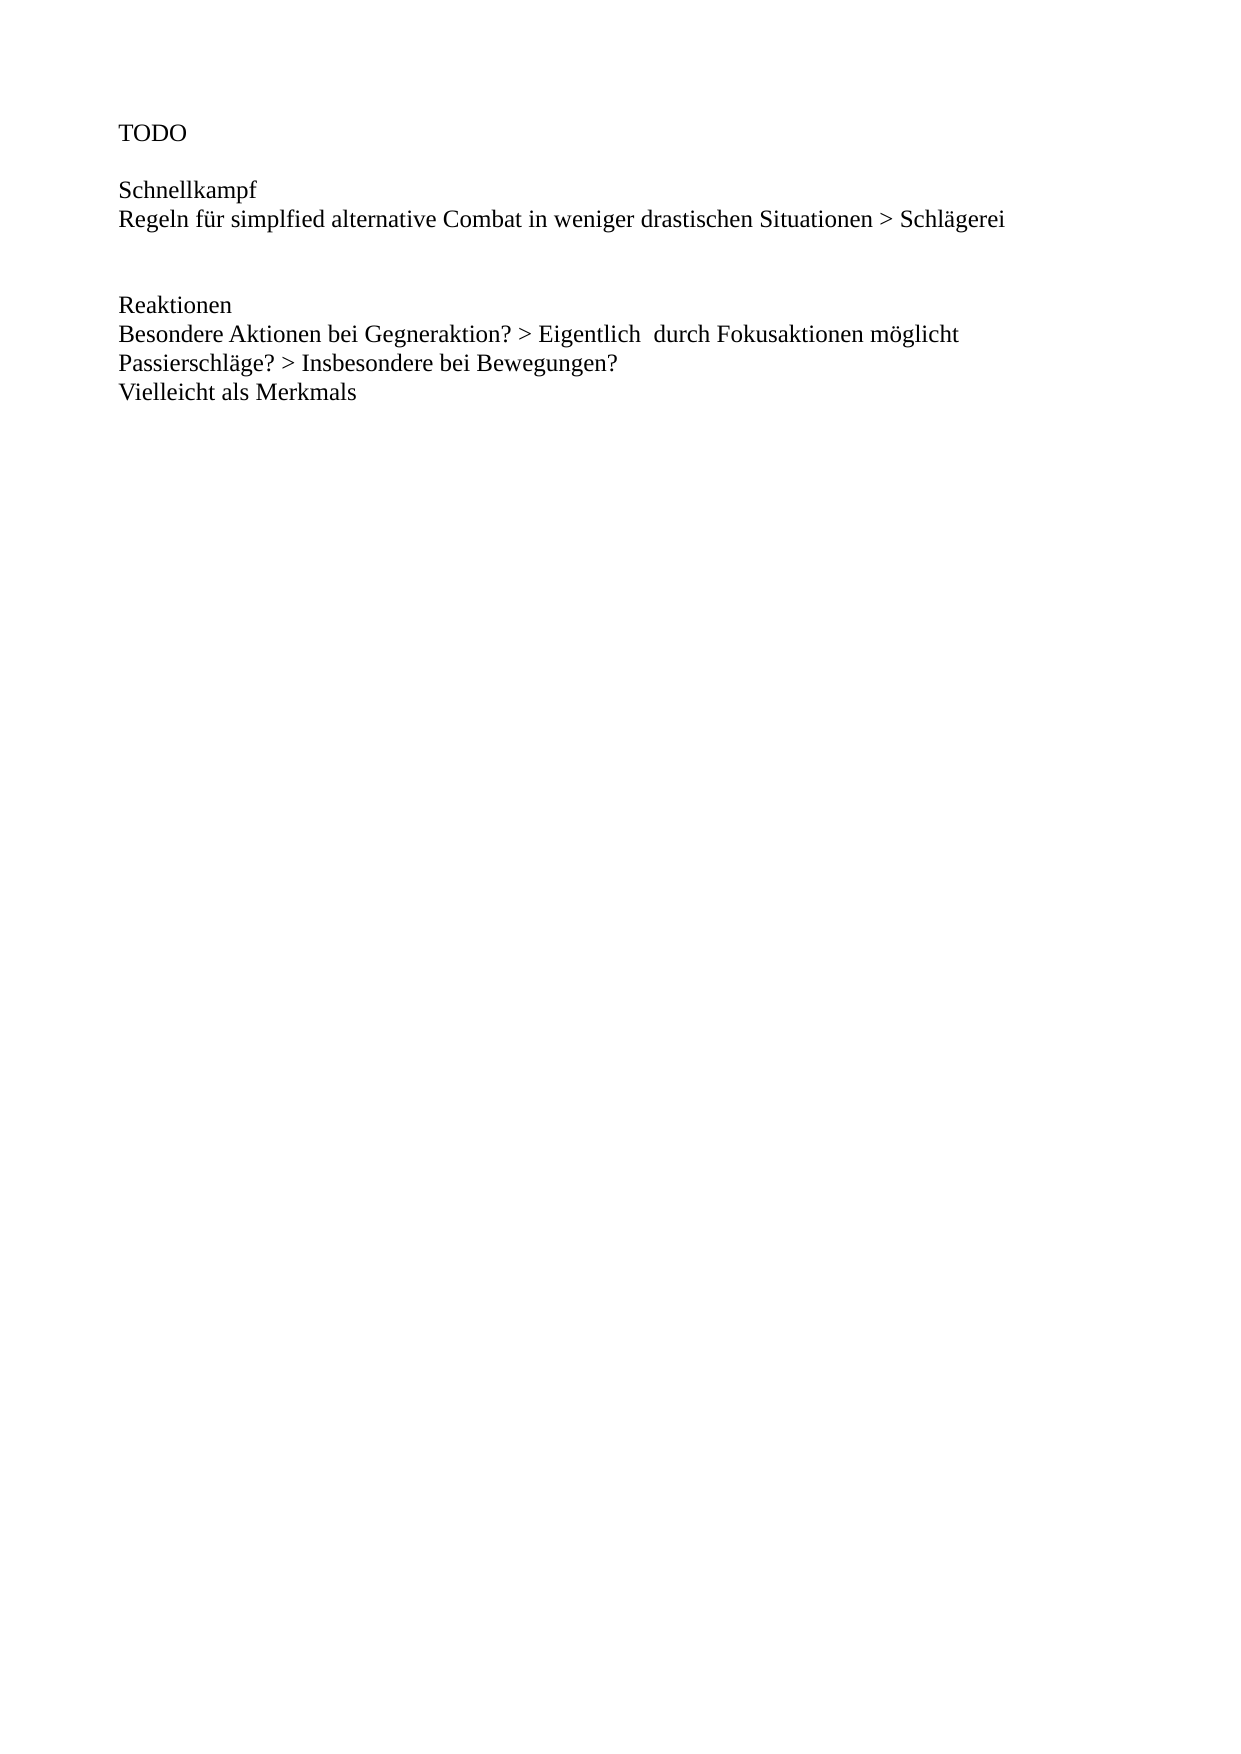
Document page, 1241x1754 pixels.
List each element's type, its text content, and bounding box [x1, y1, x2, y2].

text Reaktionen [118, 291, 1122, 319]
text Passierschläge? > Insbesondere bei Bewegungen? [118, 348, 1122, 377]
text TODO [118, 118, 1122, 147]
text Vielleicht als Merkmals [118, 377, 1122, 406]
text Schnellkampf [118, 176, 1122, 204]
text Besondere Aktionen bei Gegneraktion? > Eigentlich durch Fokusaktionen möglicht [118, 319, 1122, 348]
text Regeln für simplfied alternative Combat in weniger drastischen Situationen > Schlägerei [118, 204, 1122, 233]
